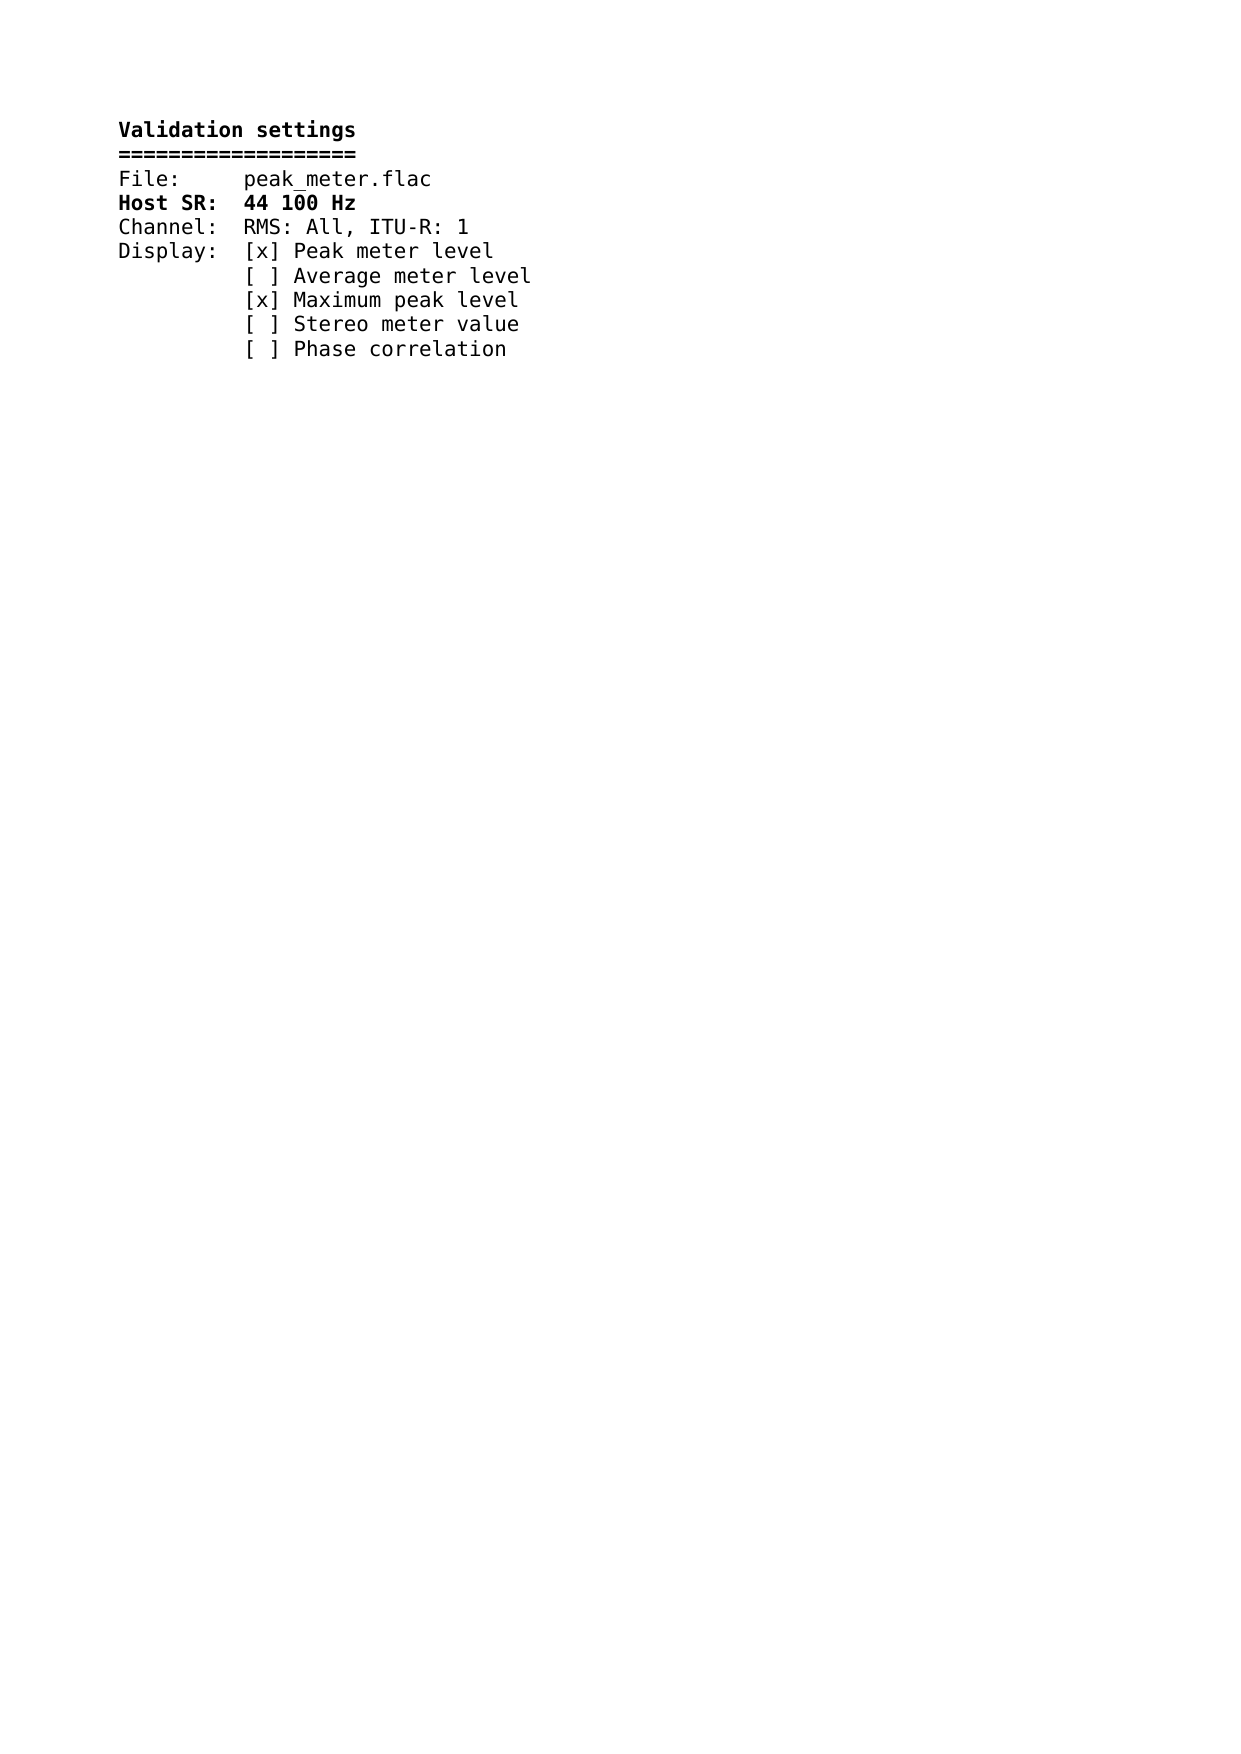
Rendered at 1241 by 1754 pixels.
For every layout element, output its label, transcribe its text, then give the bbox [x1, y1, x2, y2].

text File: peak_meter.flac [118, 167, 1122, 191]
text =================== [118, 142, 1122, 167]
text [x] Maximum peak level [118, 288, 1122, 312]
text Validation settings [118, 118, 1122, 142]
text Channel: RMS: All, ITU-R: 1 [118, 215, 1122, 239]
text Display: [x] Peak meter level [118, 239, 1122, 264]
text [ ] Average meter level [118, 264, 1122, 288]
text [ ] Stereo meter value [118, 312, 1122, 337]
text Host SR: 44 100 Hz [118, 191, 1122, 215]
text [ ] Phase correlation [118, 337, 1122, 361]
